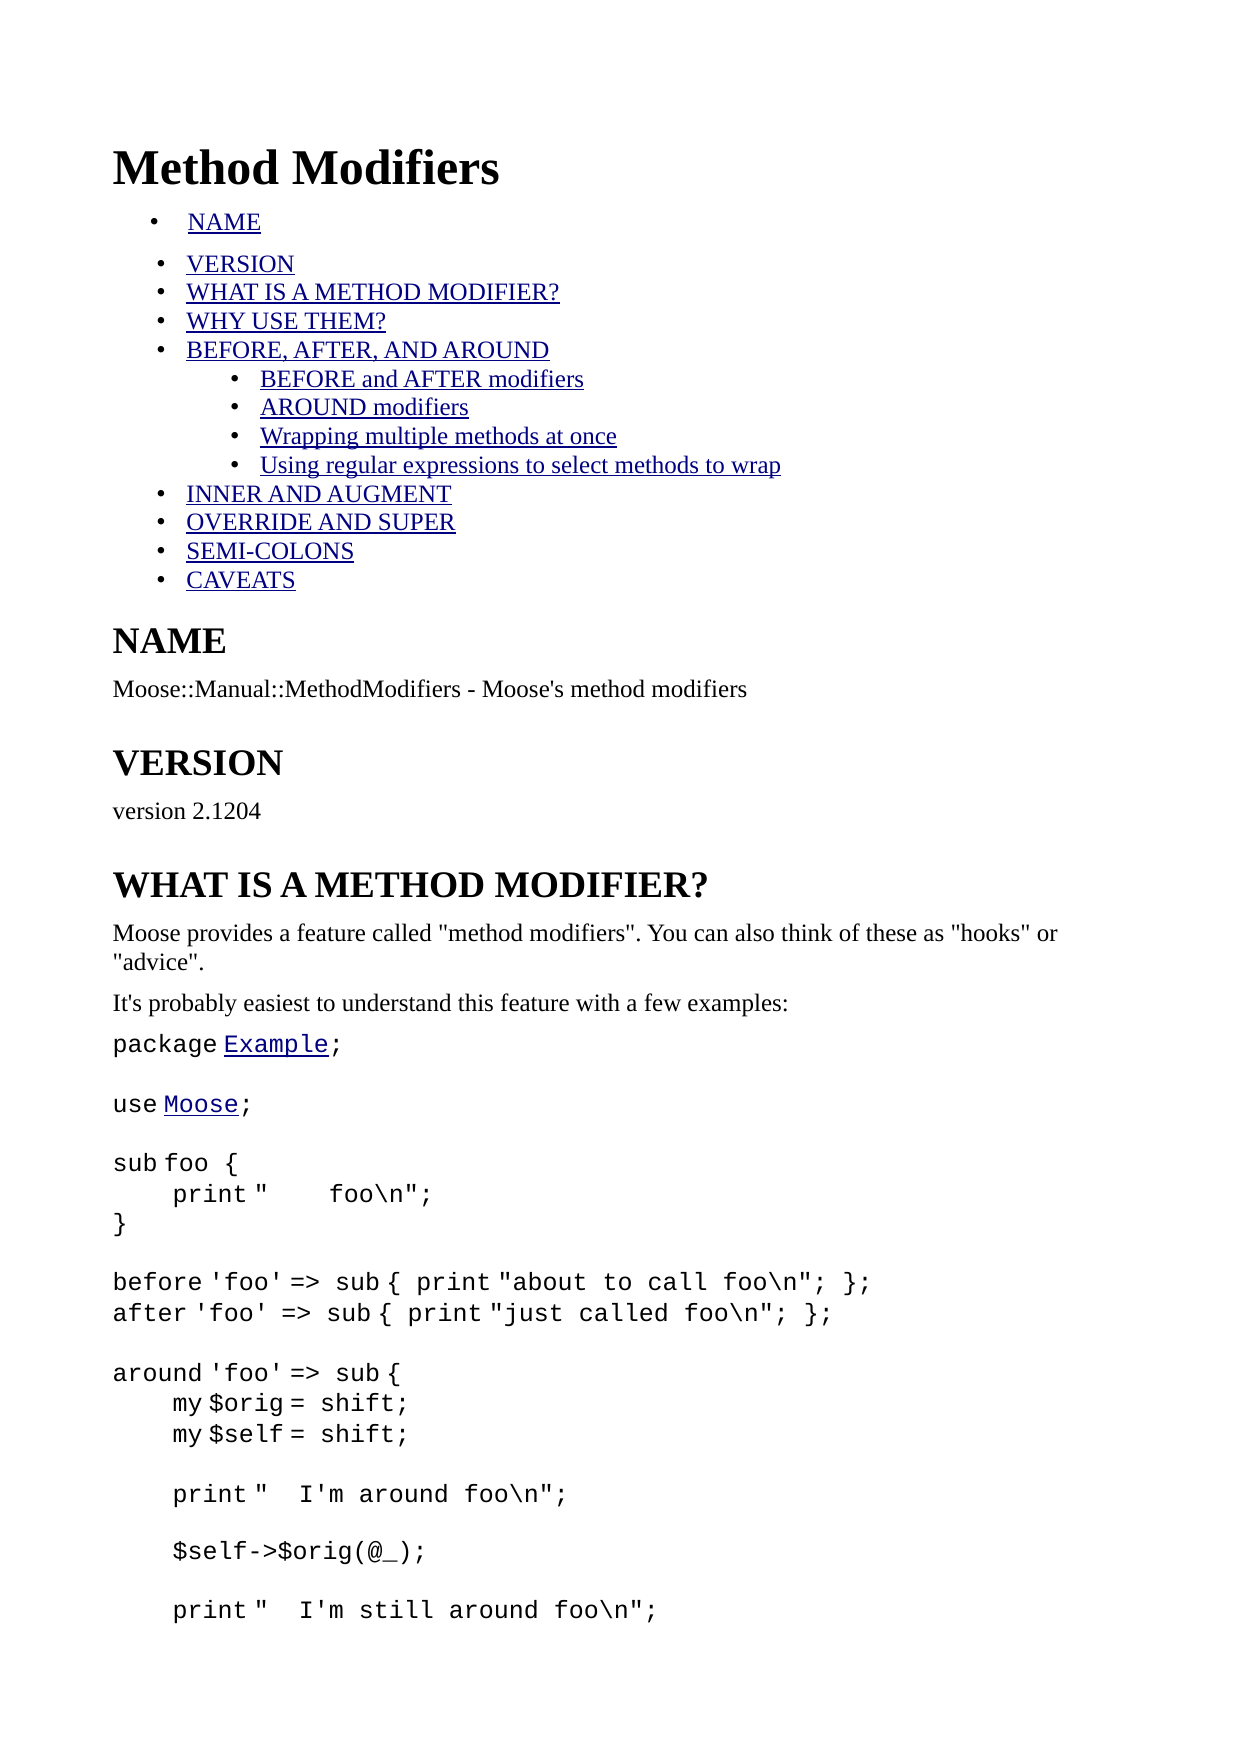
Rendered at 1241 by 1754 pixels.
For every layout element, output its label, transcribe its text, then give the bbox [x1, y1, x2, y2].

list SEMI-COLONS [157, 536, 1128, 565]
table_header package Example; use Moose; sub foo { print " foo\n"; } before 'foo' => sub { print "about to call foo\n"; }; after 'foo' => sub { print "just called foo\n"; }; around 'foo' => sub { my $orig = shift; my $self = shift; print " I'm around foo\n"; $self->$orig(@_); print " I'm still around foo\n"; [113, 1029, 884, 1626]
list Using regular expressions to select methods to wrap [230, 450, 1128, 479]
subtitle WHAT IS A METHOD MODIFIER? [112, 862, 1128, 906]
text Moose provides a feature called "method modifiers". You can also think of these as "hooks" or "advice". [112, 918, 1128, 976]
text It's probably easiest to understand this feature with a few examples: [112, 988, 1128, 1017]
text Moose::Manual::MethodModifiers - Moose's method modifiers [112, 674, 1128, 703]
subtitle VERSION [112, 741, 1128, 784]
list BEFORE and AFTER modifiers [230, 364, 1128, 392]
list WHY USE THEM? [157, 306, 1128, 335]
list WHAT IS A METHOD MODIFIER? [157, 277, 1128, 306]
list BEFORE, AFTER, AND AROUND [157, 335, 1128, 364]
list CAVEATS [157, 565, 1128, 594]
list AROUND modifiers [230, 392, 1128, 421]
list Wrapping multiple methods at once [230, 421, 1128, 450]
subtitle Method Modifiers [112, 137, 1128, 195]
text version 2.1204 [112, 796, 1128, 825]
list INNER AND AUGMENT [157, 479, 1128, 507]
list NAME [150, 207, 1128, 236]
list VERSION [157, 249, 1128, 277]
subtitle NAME [112, 619, 1128, 662]
list OVERRIDE AND SUPER [157, 507, 1128, 536]
